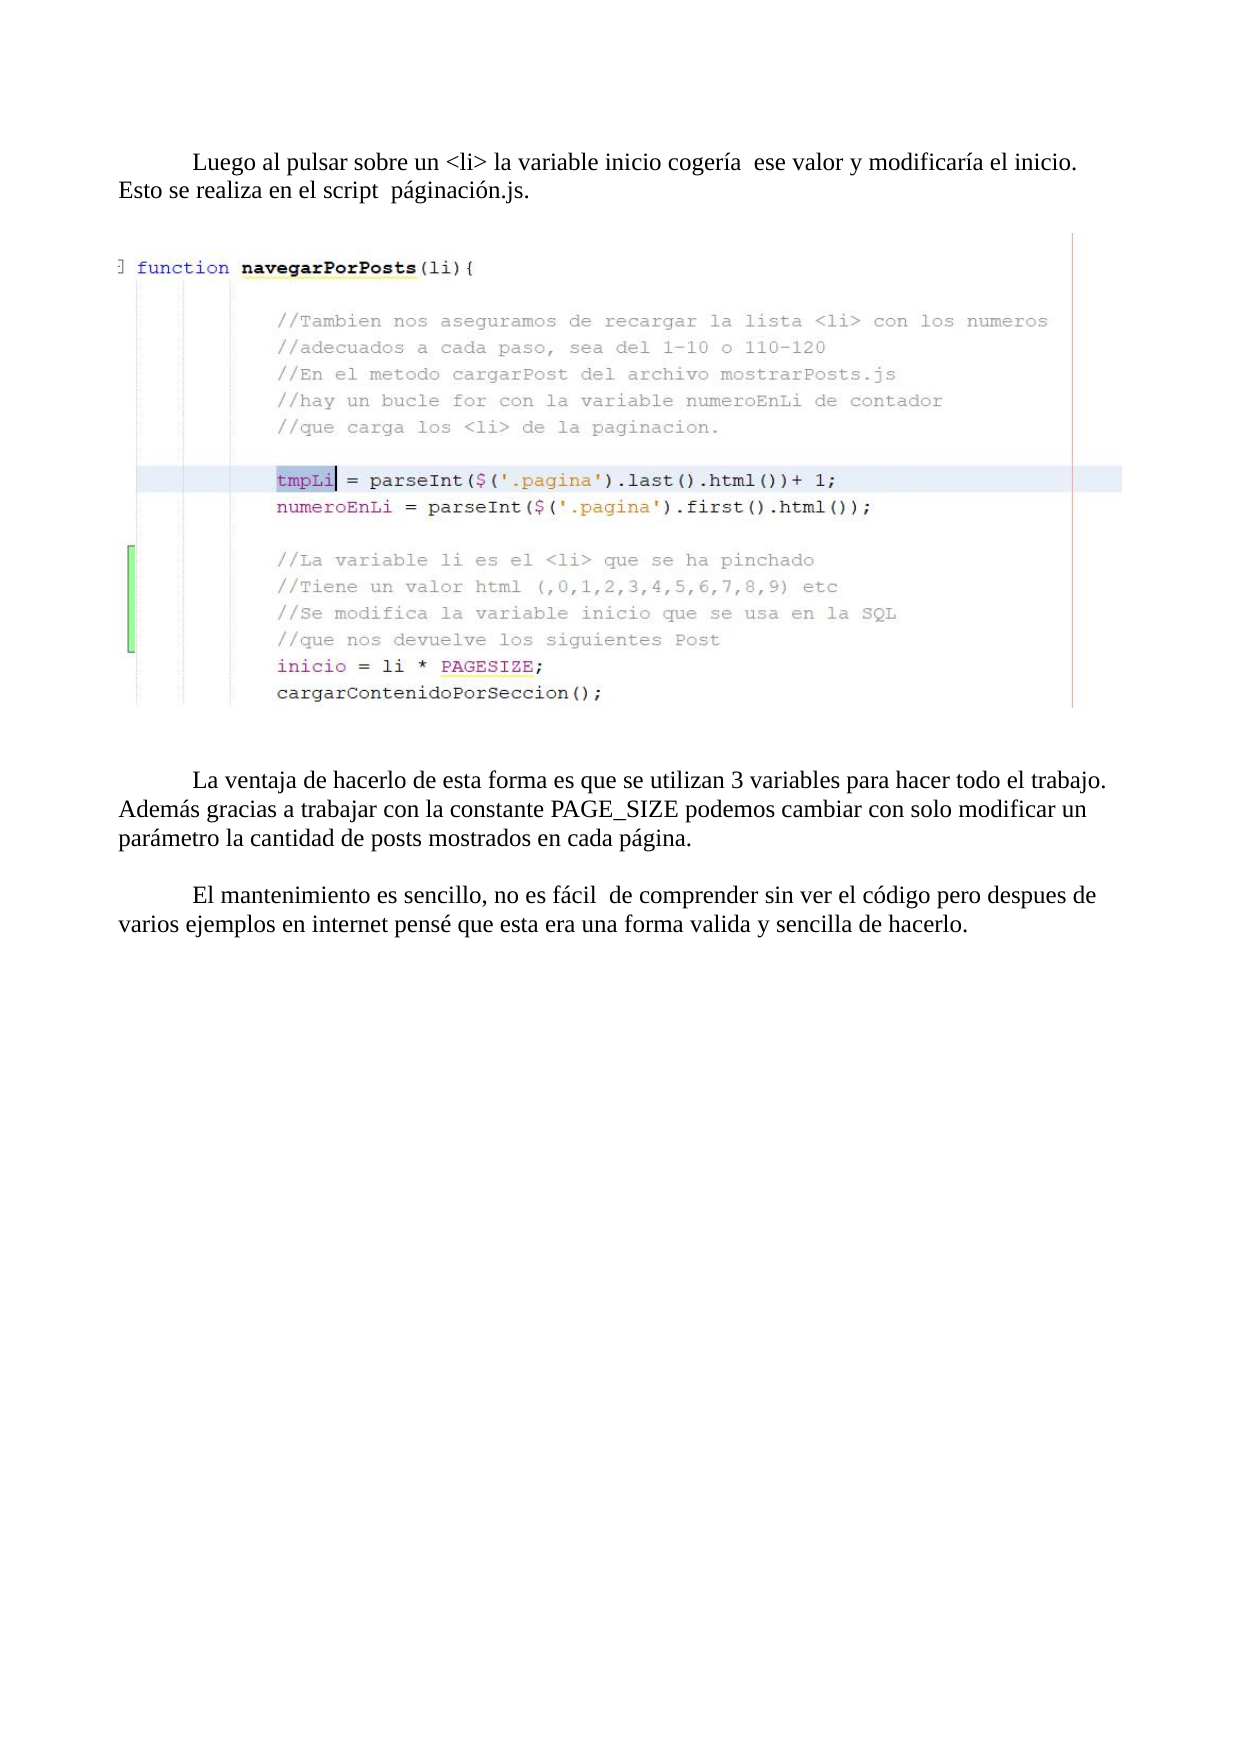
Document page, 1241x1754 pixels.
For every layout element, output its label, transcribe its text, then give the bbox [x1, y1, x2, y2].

text Luego al pulsar sobre un <li> la variable inicio cogería ese valor y modificaría el inicio. Esto se realiza en el script páginación.js. [118, 147, 1122, 204]
text Además gracias a trabajar con la constante PAGE_SIZE podemos cambiar con solo modificar un parámetro la cantidad de posts mostrados en cada página. [118, 794, 1122, 852]
picture [118, 233, 1123, 708]
text El mantenimiento es sencillo, no es fácil de comprender sin ver el código pero despues de varios ejemplos en internet pensé que esta era una forma valida y sencilla de hacerlo. [118, 880, 1122, 938]
text La ventaja de hacerlo de esta forma es que se utilizan 3 variables para hacer todo el trabajo. [118, 765, 1122, 794]
